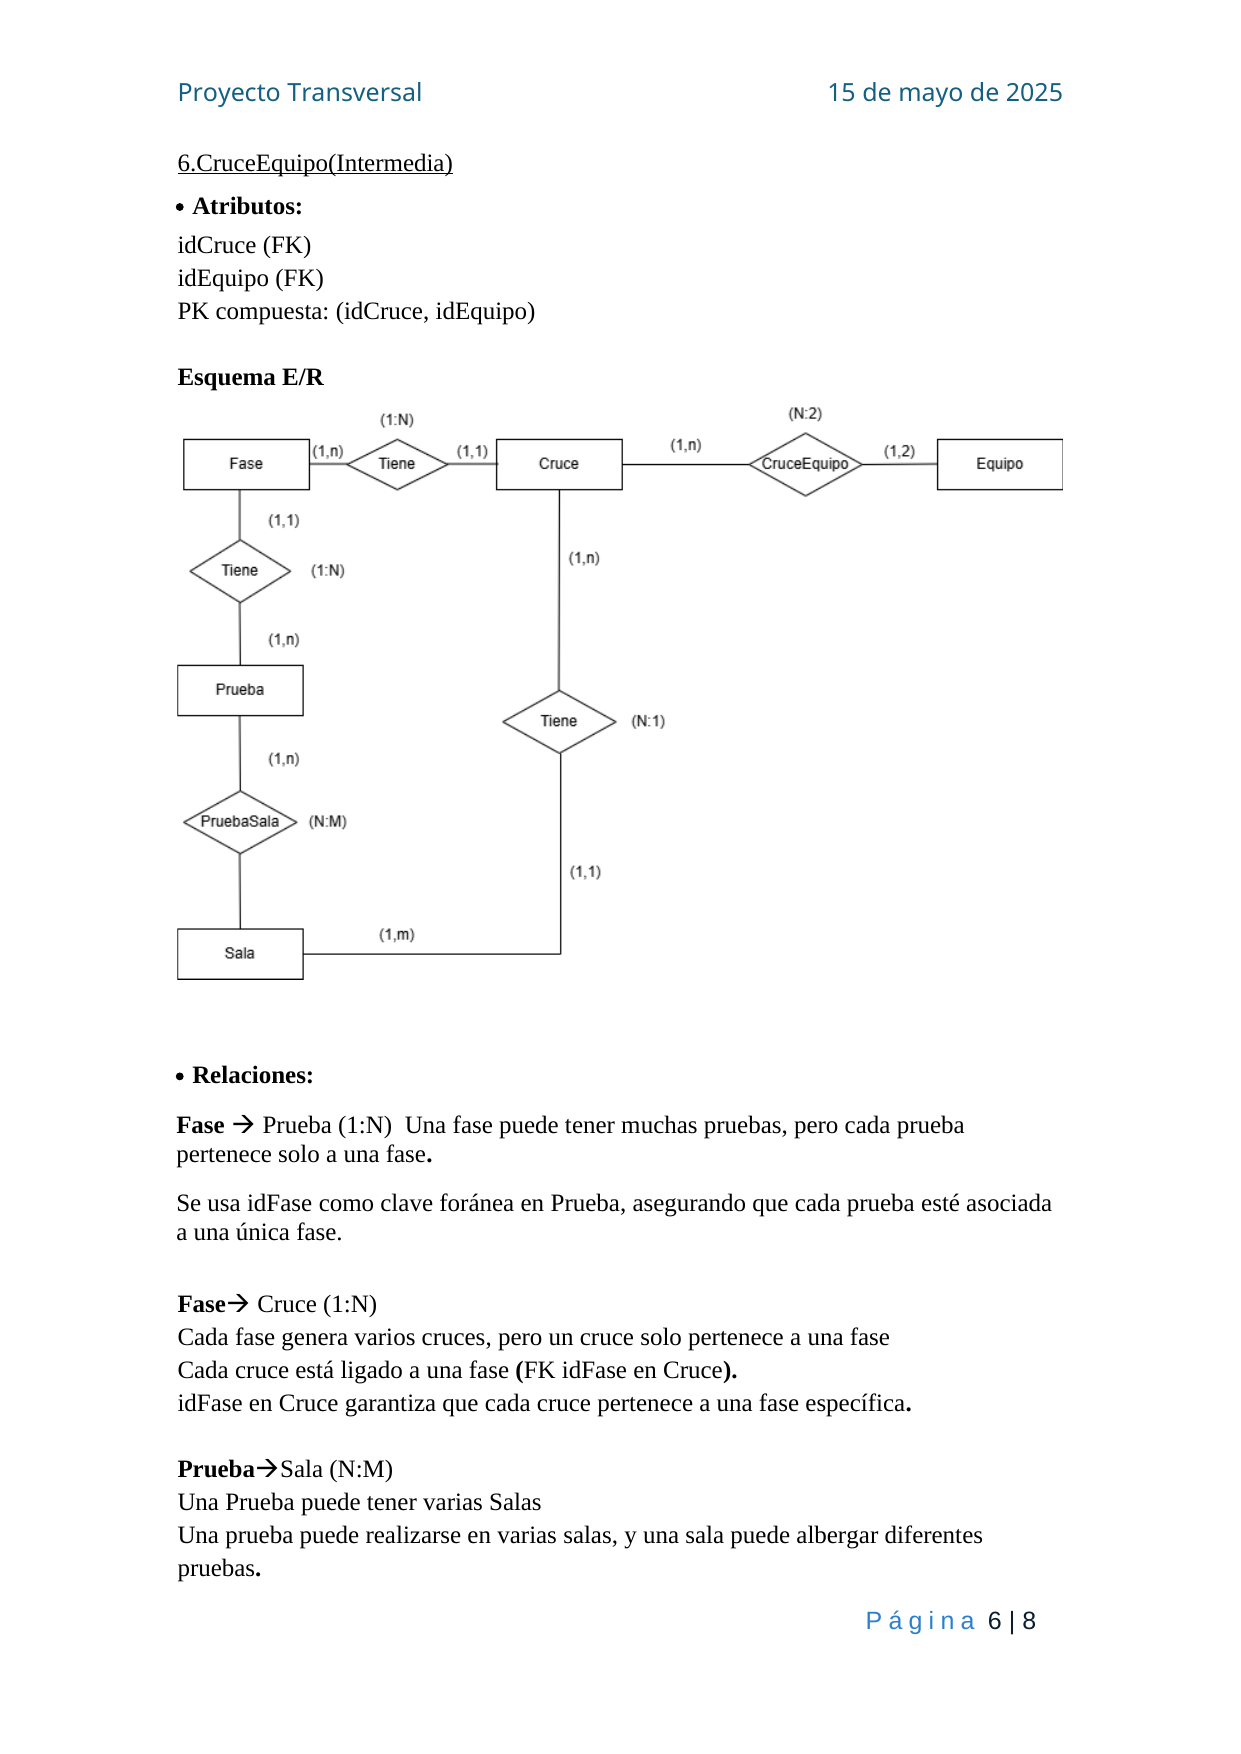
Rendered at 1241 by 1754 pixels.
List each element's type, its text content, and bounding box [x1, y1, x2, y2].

text idEquipo (FK) [177, 263, 1063, 292]
text idFase en Cruce garantiza que cada cruce pertenece a una fase específica. [177, 1388, 1063, 1417]
text Una Prueba puede tener varias Salas [177, 1487, 1063, 1516]
text Cada fase genera varios cruces, pero un cruce solo pertenece a una fase [177, 1322, 1063, 1351]
text PK compuesta: (idCruce, idEquipo) [177, 296, 1063, 325]
text Cada cruce está ligado a una fase (FK idFase en Cruce). [177, 1355, 1063, 1384]
text Una prueba puede realizarse en varias salas, y una sala puede albergar diferentes pruebas. [177, 1520, 1063, 1582]
text Se usa idFase como clave foránea en Prueba, asegurando que cada prueba esté asociada a una única fase. [176, 1188, 1063, 1246]
text idCruce (FK) [177, 230, 1063, 259]
text Fase Cruce (1:N) [177, 1289, 1063, 1318]
list Relaciones: [176, 1060, 1063, 1089]
text Fase  Prueba (1:N) Una fase puede tener muchas pruebas, pero cada prueba pertenece solo a una fase. [176, 1110, 1063, 1167]
text PruebaSala (N:M) [177, 1454, 1063, 1483]
text 6.CruceEquipo(Intermedia) [177, 148, 1063, 176]
text Esquema E/R [177, 362, 1063, 391]
list Atributos: [176, 191, 1063, 220]
